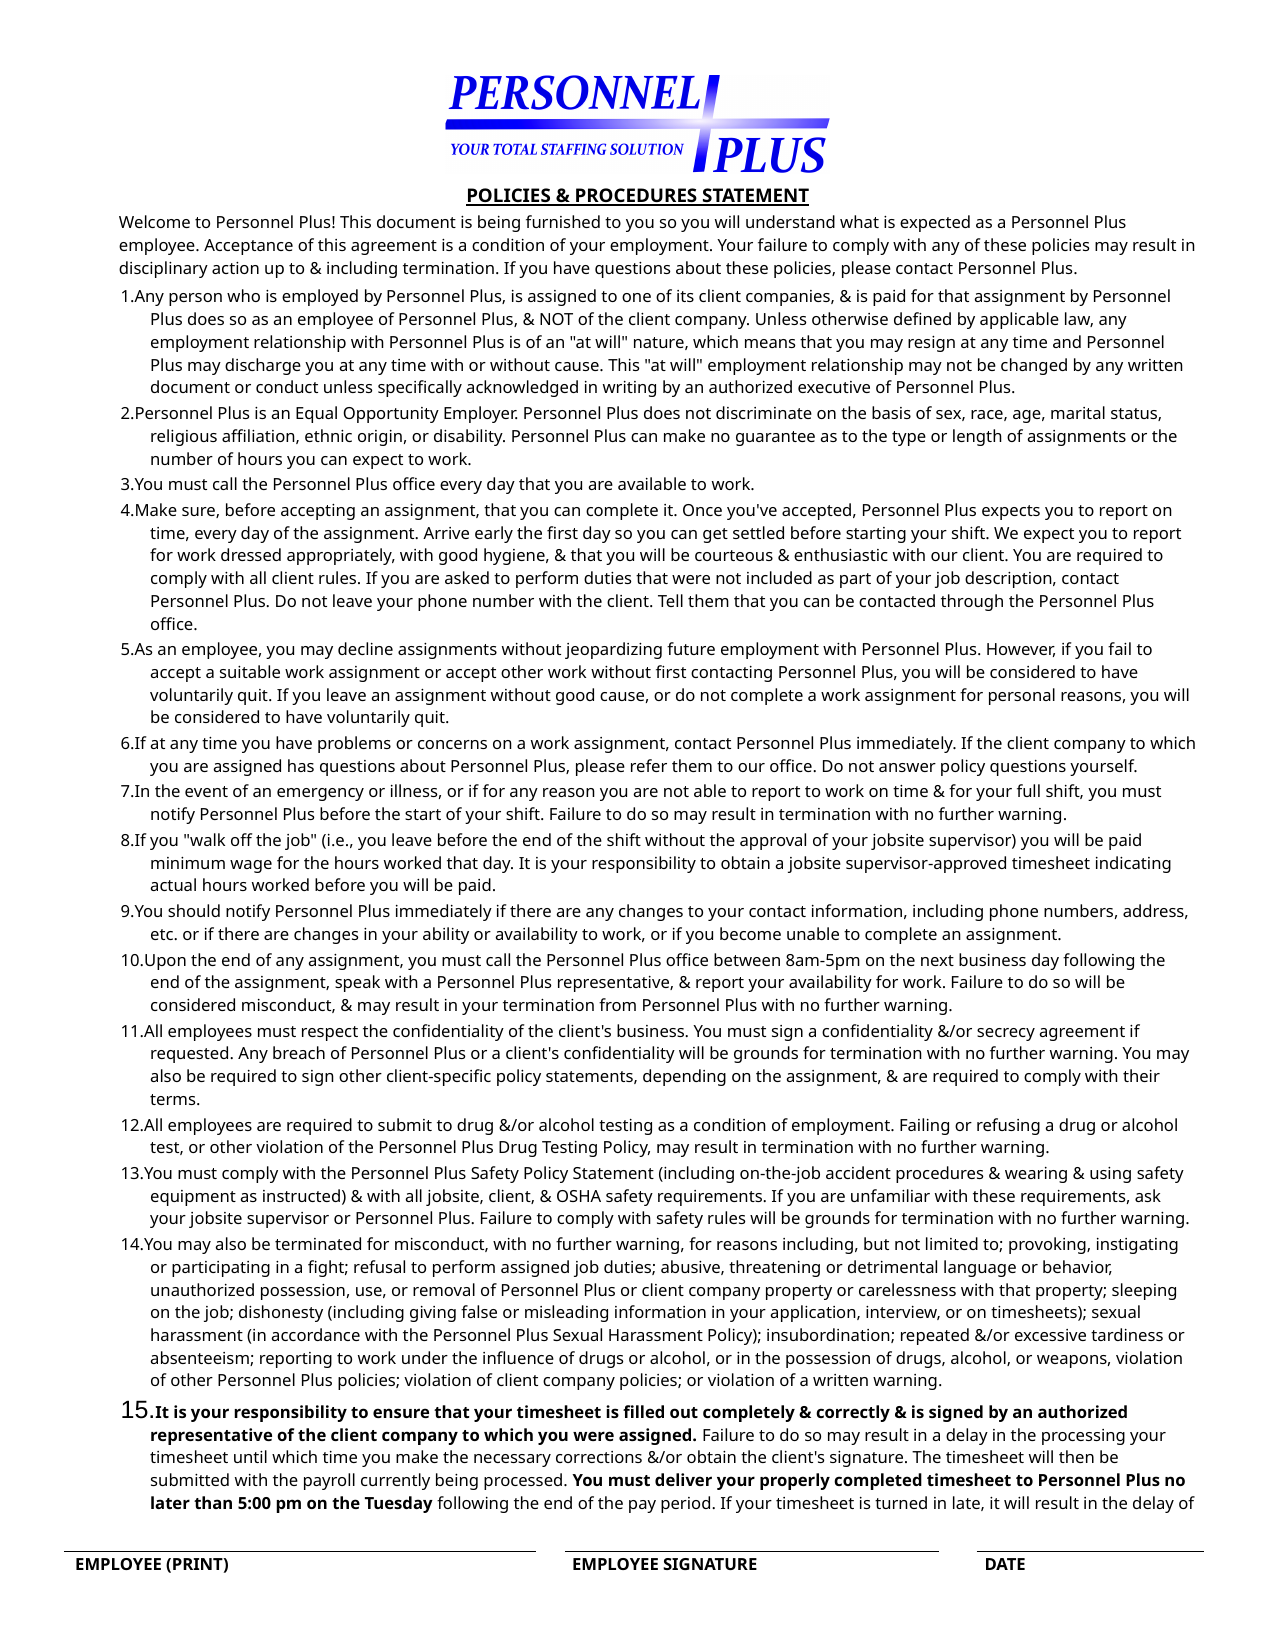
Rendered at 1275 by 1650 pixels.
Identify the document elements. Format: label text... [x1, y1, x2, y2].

list Personnel Plus is an Equal Opportunity Employer. Personnel Plus does not discriminate on the basis of sex, race, age, marital status, religious affiliation, ethnic origin, or disability. Personnel Plus can make no guarantee as to the type or length of assignments or the number of hours you can expect to work. [120, 402, 1200, 470]
list As an employee, you may decline assignments without jeopardizing future employment with Personnel Plus. However, if you fail to accept a suitable work assignment or accept other work without first contacting Personnel Plus, you will be considered to have voluntarily quit. If you leave an assignment without good cause, or do not complete a work assignment for personal reasons, you will be considered to have voluntarily quit. [120, 638, 1200, 729]
list Make sure, before accepting an assignment, that you can complete it. Once you've accepted, Personnel Plus expects you to report on time, every day of the assignment. Arrive early the first day so you can get settled before starting your shift. We expect you to report for work dressed appropriately, with good hygiene, & that you will be courteous & enthusiastic with our client. You are required to comply with all client rules. If you are asked to perform duties that were not included as part of your job description, contact Personnel Plus. Do not leave your phone number with the client. Tell them that you can be contacted through the Personnel Plus office. [120, 498, 1200, 635]
list You must comply with the Personnel Plus Safety Policy Statement (including on-the-job accident procedures & wearing & using safety equipment as instructed) & with all jobsite, client, & OSHA safety requirements. If you are unfamiliar with these requirements, ask your jobsite supervisor or Personnel Plus. Failure to comply with safety rules will be grounds for termination with no further warning. [120, 1162, 1200, 1230]
list Upon the end of any assignment, you must call the Personnel Plus office between 8am-5pm on the next business day following the end of the assignment, speak with a Personnel Plus representative, & report your availability for work. Failure to do so will be considered misconduct, & may result in your termination from Personnel Plus with no further warning. [120, 948, 1200, 1016]
list If you "walk off the job" (i.e., you leave before the end of the shift without the approval of your jobsite supervisor) you will be paid minimum wage for the hours worked that day. It is your responsibility to obtain a jobsite supervisor-approved timesheet indicating actual hours worked before you will be paid. [120, 828, 1200, 897]
list You should notify Personnel Plus immediately if there are any changes to your contact information, including phone numbers, address, etc. or if there are changes in your ability or availability to work, or if you become unable to complete an assignment. [120, 900, 1200, 945]
text Welcome to Personnel Plus! This document is being furnished to you so you will understand what is expected as a Personnel Plus employee. Acceptance of this agreement is a condition of your employment. Your failure to comply with any of these policies may result in disciplinary action up to & including termination. If you have questions about these policies, please contact Personnel Plus. [119, 211, 1200, 279]
list If at any time you have problems or concerns on a work assignment, contact Personnel Plus immediately. If the client company to which you are assigned has questions about Personnel Plus, please refer them to our office. Do not answer policy questions yourself. [120, 732, 1200, 777]
list In the event of an emergency or illness, or if for any reason you are not able to report to work on time & for your full shift, you must notify Personnel Plus before the start of your shift. Failure to do so may result in termination with no further warning. [120, 780, 1200, 826]
list All employees are required to submit to drug &/or alcohol testing as a condition of employment. Failing or refusing a drug or alcohol test, or other violation of the Personnel Plus Drug Testing Policy, may result in termination with no further warning. [120, 1113, 1200, 1158]
list You may also be terminated for misconduct, with no further warning, for reasons including, but not limited to; provoking, instigating or participating in a fight; refusal to perform assigned job duties; abusive, threatening or detrimental language or behavior, unauthorized possession, use, or removal of Personnel Plus or client company property or carelessness with that property; sleeping on the job; dishonesty (including giving false or misleading information in your application, interview, or on timesheets); sexual harassment (in accordance with the Personnel Plus Sexual Harassment Policy); insubordination; repeated &/or excessive tardiness or absenteeism; reporting to work under the influence of drugs or alcohol, or in the possession of drugs, alcohol, or weapons, violation of other Personnel Plus policies; violation of client company policies; or violation of a written warning. [120, 1233, 1200, 1392]
text POLICIES & PROCEDURES STATEMENT [75, 182, 1200, 208]
list Any person who is employed by Personnel Plus, is assigned to one of its client companies, & is paid for that assignment by Personnel Plus does so as an employee of Personnel Plus, & NOT of the client company. Unless otherwise defined by applicable law, any employment relationship with Personnel Plus is of an "at will" nature, which means that you may resign at any time and Personnel Plus may discharge you at any time with or without cause. This "at will" employment relationship may not be changed by any written document or conduct unless specifically acknowledged in writing by an authorized executive of Personnel Plus. [120, 285, 1200, 399]
list It is your responsibility to ensure that your timesheet is filled out completely & correctly & is signed by an authorized representative of the client company to which you were assigned. Failure to do so may result in a delay in the processing your timesheet until which time you make the necessary corrections &/or obtain the client's signature. The timesheet will then be submitted with the payroll currently being processed. You must deliver your properly completed timesheet to Personnel Plus no later than 5:00 pm on the Tuesday following the end of the pay period. If your timesheet is turned in late, it will result in the delay of [120, 1395, 1200, 1514]
list You must call the Personnel Plus office every day that you are available to work. [120, 473, 1200, 496]
list All employees must respect the confidentiality of the client's business. You must sign a confidentiality &/or secrecy agreement if requested. Any breach of Personnel Plus or a client's confidentiality will be grounds for termination with no further warning. You may also be required to sign other client-specific policy statements, depending on the assignment, & are required to comply with their terms. [120, 1019, 1200, 1110]
